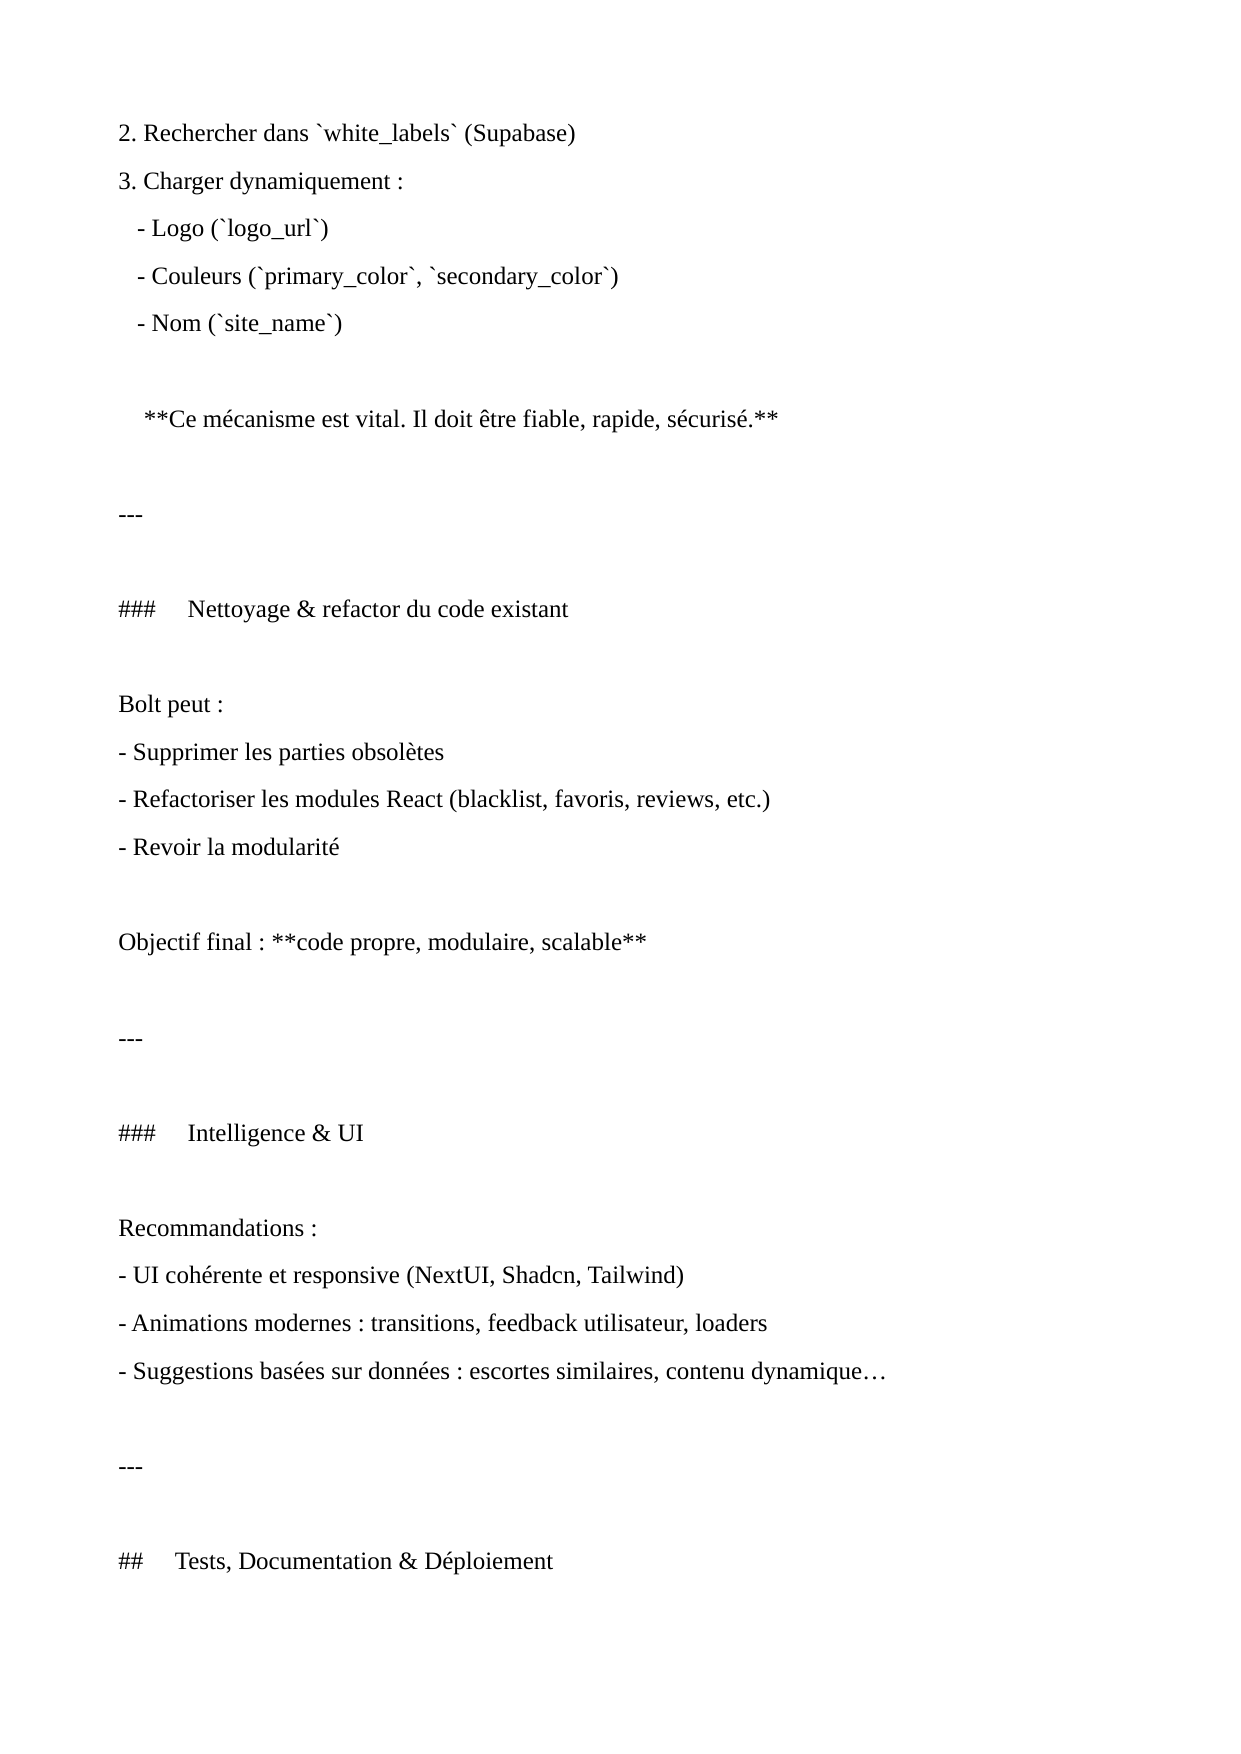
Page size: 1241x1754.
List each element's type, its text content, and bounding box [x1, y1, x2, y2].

text - Logo (`logo_url`) [118, 213, 1122, 242]
text - UI cohérente et responsive (NextUI, Shadcn, Tailwind) [118, 1261, 1122, 1289]
text ## 🧪 Tests, Documentation & Déploiement [118, 1546, 1122, 1575]
text 3. Charger dynamiquement : [118, 166, 1122, 194]
text --- [118, 499, 1122, 528]
text - Revoir la modularité [118, 832, 1122, 861]
text Bolt peut : [118, 689, 1122, 718]
text ### 💡 Intelligence & UI [118, 1118, 1122, 1147]
text - Refactoriser les modules React (blacklist, favoris, reviews, etc.) [118, 784, 1122, 813]
text - Suggestions basées sur données : escortes similaires, contenu dynamique… [118, 1356, 1122, 1384]
text - Supprimer les parties obsolètes [118, 737, 1122, 766]
text Recommandations : [118, 1213, 1122, 1242]
text --- [118, 1451, 1122, 1480]
text Objectif final : **code propre, modulaire, scalable** [118, 927, 1122, 956]
text 2. Rechercher dans `white_labels` (Supabase) [118, 118, 1122, 147]
text 🛑 **Ce mécanisme est vital. Il doit être fiable, rapide, sécurisé.** [118, 404, 1122, 432]
text - Couleurs (`primary_color`, `secondary_color`) [118, 261, 1122, 290]
text - Animations modernes : transitions, feedback utilisateur, loaders [118, 1308, 1122, 1337]
text ### 🧼 Nettoyage & refactor du code existant [118, 594, 1122, 623]
text - Nom (`site_name`) [118, 308, 1122, 337]
text --- [118, 1023, 1122, 1051]
